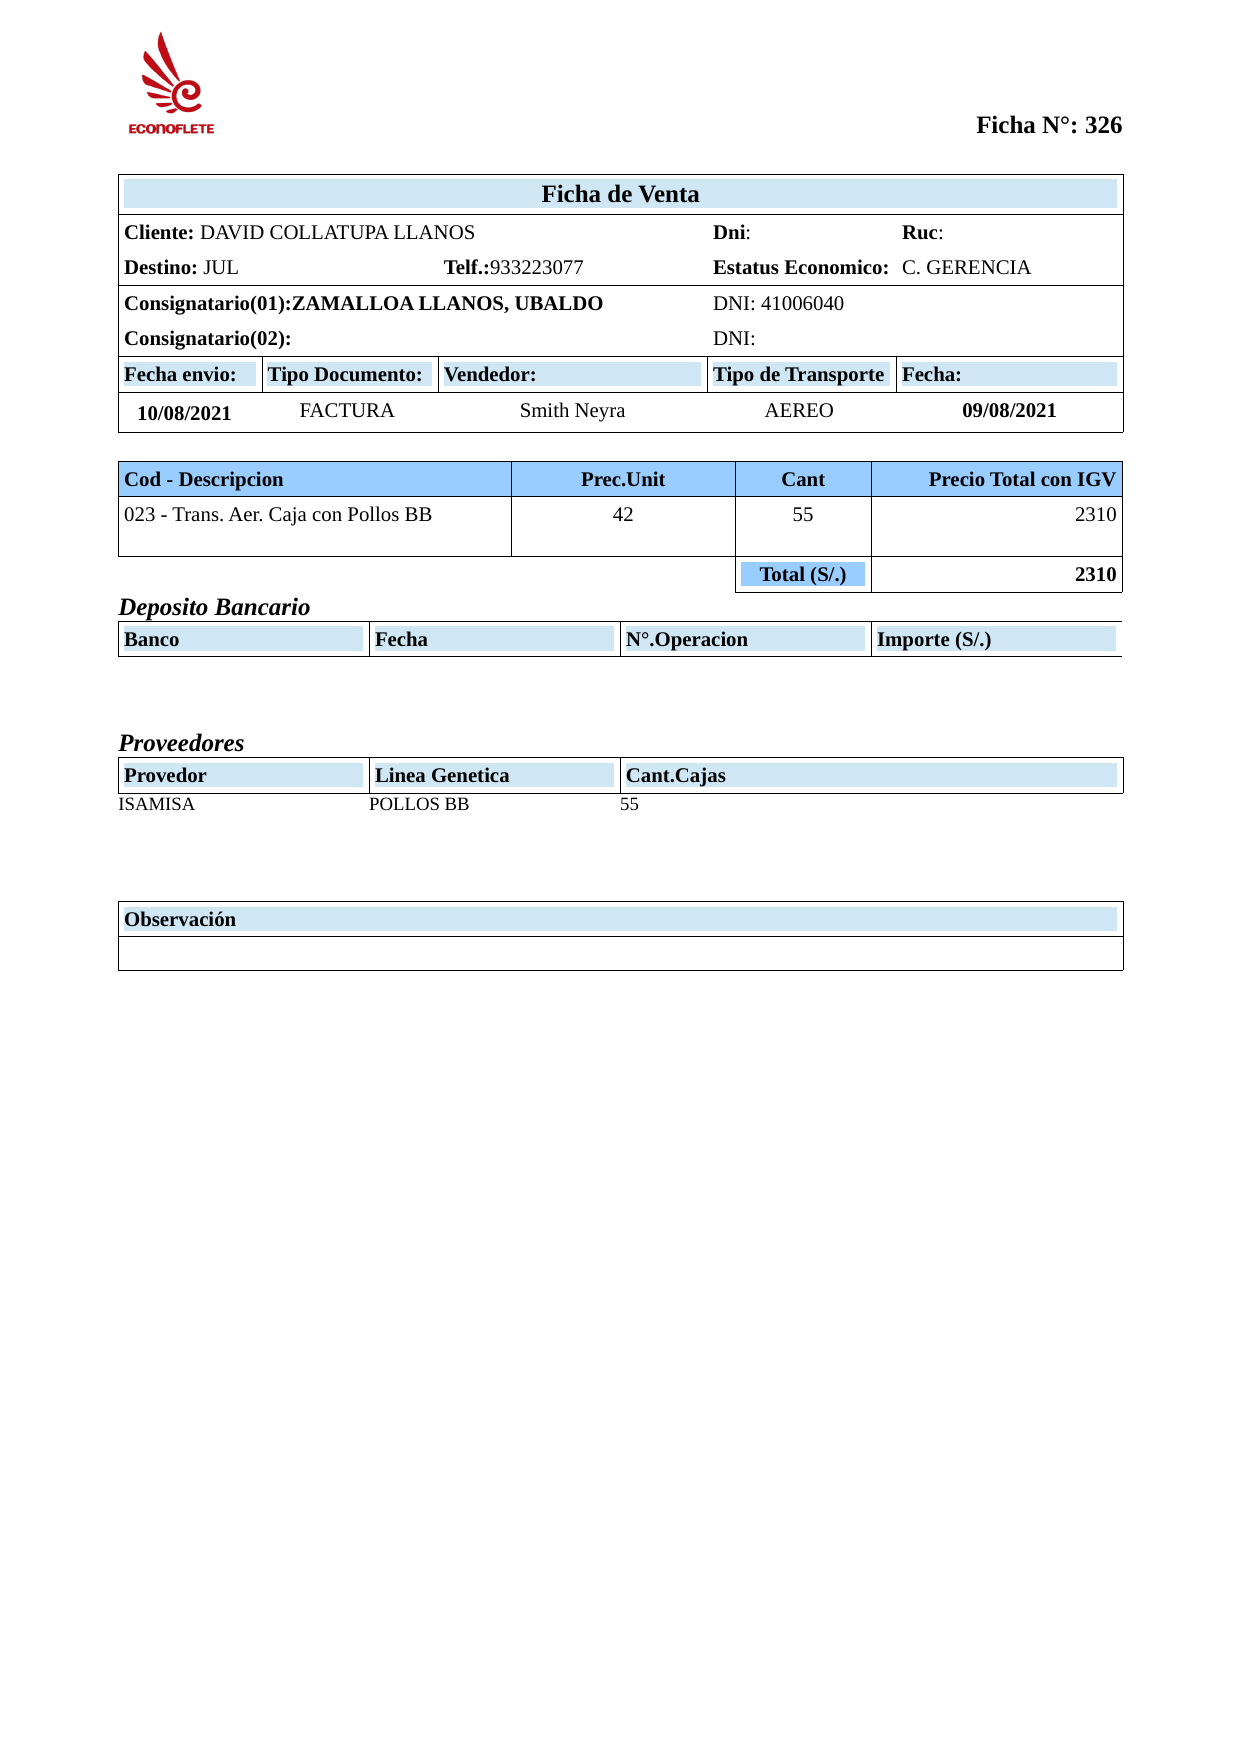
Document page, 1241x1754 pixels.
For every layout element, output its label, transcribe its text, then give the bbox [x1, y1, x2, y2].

picture [118, 31, 225, 134]
table_header Provedor [119, 758, 369, 793]
table_cell ISAMISA [118, 794, 369, 814]
table_cell [620, 879, 1123, 901]
table_cell [119, 937, 1123, 969]
table_cell [369, 680, 620, 704]
table_cell [871, 680, 1122, 704]
table_cell [118, 557, 511, 592]
table_header Prec.Unit [512, 462, 735, 496]
table_cell FACTURA [262, 393, 438, 432]
table_header Banco [119, 622, 369, 656]
table_cell 10/08/2021 [119, 393, 262, 432]
table_cell [620, 858, 1123, 879]
table_cell Total (S/.) [736, 557, 871, 592]
table_cell [118, 836, 369, 858]
table_cell [369, 858, 620, 879]
table_cell DNI: 41006040 [707, 286, 1123, 321]
table_header Observación [119, 902, 1123, 936]
table_cell Destino: JUL [119, 249, 438, 285]
table_cell DNI: [707, 321, 1123, 356]
table_cell Fecha envio: [119, 357, 262, 392]
text Deposito Bancario [118, 592, 1122, 621]
table_header Ficha de Venta [119, 175, 1123, 214]
table_cell 2310 [872, 557, 1122, 592]
table_cell [511, 557, 735, 592]
table_header Precio Total con IGV [872, 462, 1122, 496]
table_cell Smith Neyra [438, 393, 707, 432]
table_cell AEREO [707, 393, 896, 432]
table_cell 023 - Trans. Aer. Caja con Pollos BB [119, 497, 511, 556]
table_cell 09/08/2021 [896, 393, 1123, 432]
table_header Linea Genetica [370, 758, 620, 793]
table_cell [620, 657, 871, 680]
table_header Cod - Descripcion [119, 462, 511, 496]
table_cell 55 [736, 497, 871, 556]
table_cell Estatus Economico: [707, 249, 896, 285]
table_cell Telf.:933223077 [438, 249, 707, 285]
table_header Importe (S/.) [872, 622, 1122, 656]
table_cell [118, 879, 369, 901]
text Proveedores [118, 728, 1122, 757]
table_cell Ruc: [896, 215, 1123, 249]
table_cell [369, 705, 620, 728]
table_cell [118, 858, 369, 879]
table_cell [118, 657, 369, 680]
table_header Cant.Cajas [621, 758, 1123, 793]
table_cell [118, 680, 369, 704]
table_cell Tipo Documento: [263, 357, 438, 392]
table_cell Vendedor: [439, 357, 707, 392]
table_header N°.Operacion [621, 622, 871, 656]
table_cell [620, 680, 871, 704]
table_cell [369, 879, 620, 901]
table_cell Dni: [707, 215, 896, 249]
table_cell [118, 815, 369, 836]
table_cell [369, 815, 620, 836]
table_cell Tipo de Transporte [708, 357, 896, 392]
table_cell POLLOS BB [369, 794, 620, 814]
table_cell Fecha: [897, 357, 1123, 392]
table_cell Consignatario(01):ZAMALLOA LLANOS, UBALDO [119, 286, 707, 321]
table_cell 2310 [872, 497, 1122, 556]
table_cell Cliente: DAVID COLLATUPA LLANOS [119, 215, 707, 249]
table_cell [620, 705, 871, 728]
table_header Fecha [370, 622, 620, 656]
table_cell [369, 657, 620, 680]
table_cell [620, 815, 1123, 836]
table_cell 42 [512, 497, 735, 556]
table_cell C. GERENCIA [896, 249, 1123, 285]
table_cell [118, 705, 369, 728]
table_header Cant [736, 462, 871, 496]
table_cell Consignatario(02): [119, 321, 707, 356]
table_cell 55 [620, 794, 1123, 814]
table_cell [871, 705, 1122, 728]
table_cell [620, 836, 1123, 858]
table_cell [369, 836, 620, 858]
table_cell [871, 657, 1122, 680]
